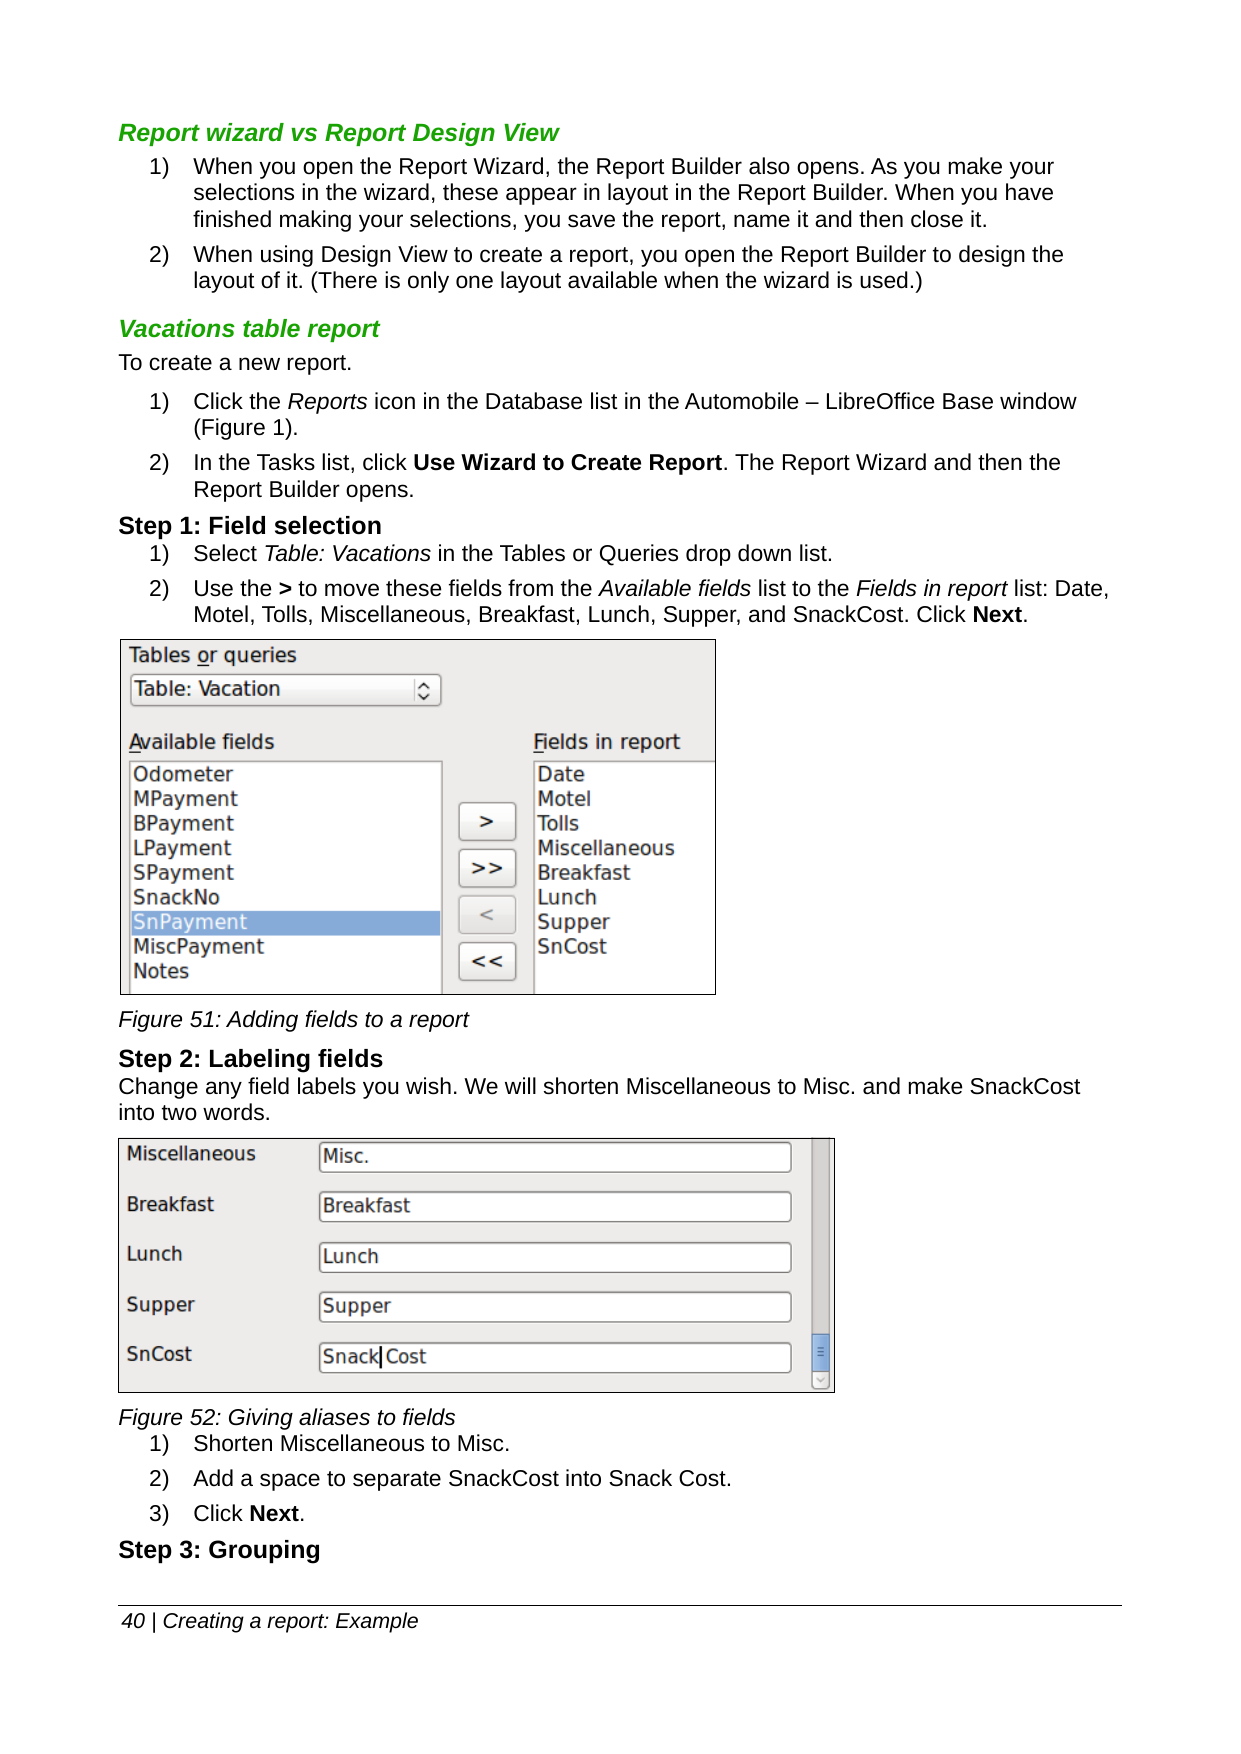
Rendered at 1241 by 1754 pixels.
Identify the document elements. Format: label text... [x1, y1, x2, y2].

list Click Next. [169, 1378, 1122, 1404]
text Change any field labels you wish. We will shorten Miscellaneous to Misc. and make SnackCost into two words. [118, 950, 1122, 1003]
text Step 3: Grouping [118, 1413, 1122, 1442]
subtitle Vacations table report [118, 191, 1122, 220]
list When using Design View to create a report, you open the Report Builder to design the layout of it. (There is only one layout available when the wizard is used.) [169, 118, 1122, 171]
text Figure 52: Giving aliases to fields [118, 1281, 834, 1307]
list Click the Reports icon in the Database list in the Automobile – LibreOffice Base window (Figure 1). [169, 265, 1122, 318]
list Shorten Miscellaneous to Misc. [169, 1307, 1122, 1334]
list In the Tasks list, click Use Wizard to Create Report. The Report Wizard and then the Report Builder opens. [169, 327, 1122, 379]
picture [119, 1016, 834, 1269]
text Step 1: Field selection [118, 388, 1122, 417]
picture [121, 518, 715, 871]
text Step 2: Labeling fields [118, 921, 1122, 950]
list Use the > to move these fields from the Available fields list to the Fields in report list: Date, Motel, Tolls, Miscellaneous, Breakfast, Lunch, Supper, and SnackCost. Click Next. [169, 452, 1122, 505]
text Since we are grouping by the date, use the > button to move the Date field to the Groupings list. Click Next. [118, 1442, 1122, 1494]
text To create a new report. [118, 226, 1122, 252]
text Figure 51: Adding fields to a report [118, 883, 718, 909]
list Select Table: Vacations in the Tables or Queries drop down list. [169, 417, 1122, 443]
list Add a space to separate SnackCost into Snack Cost. [169, 1342, 1122, 1369]
